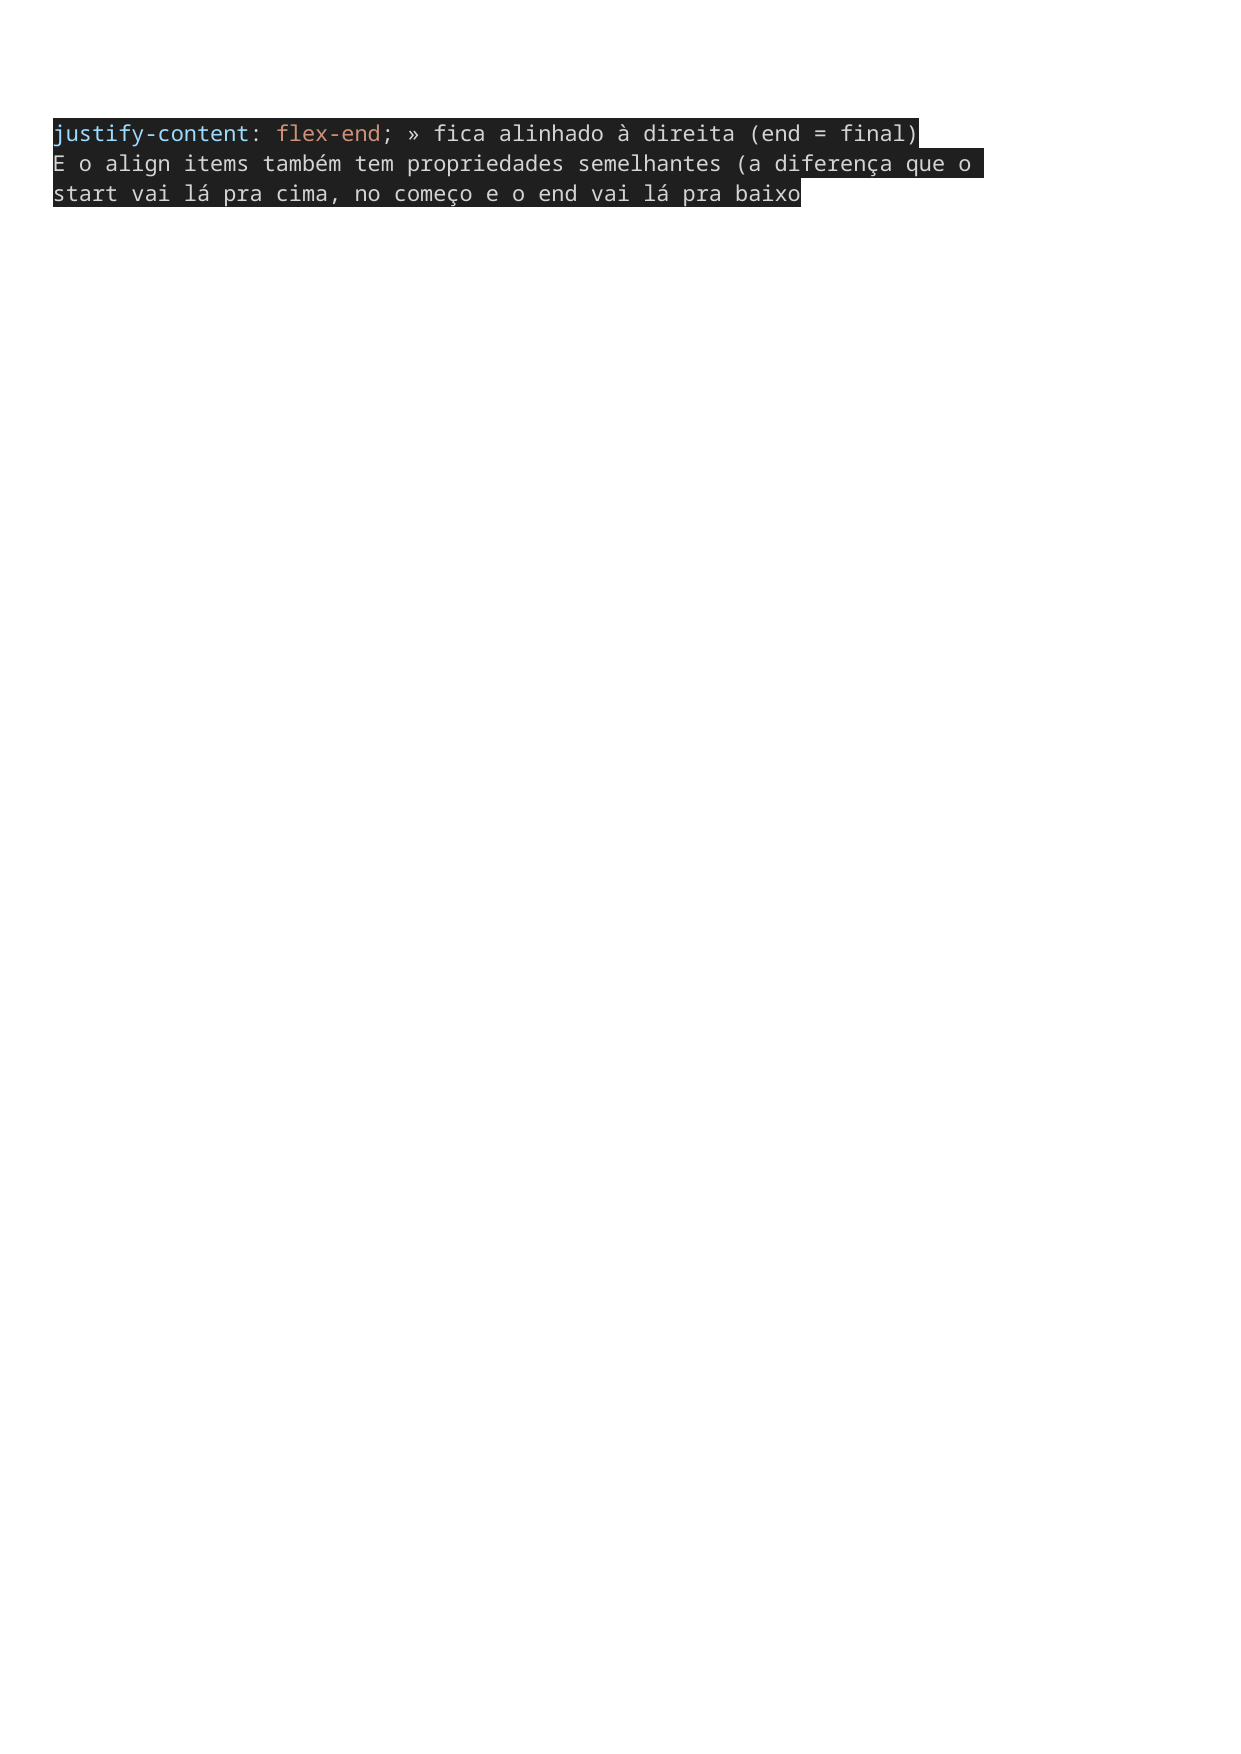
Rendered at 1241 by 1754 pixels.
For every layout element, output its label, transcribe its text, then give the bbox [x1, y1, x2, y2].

text E o align items também tem propriedades semelhantes (a diferença que o [52, 148, 1192, 178]
text justify-content: flex-end; » fica alinhado à direita (end = final) [52, 118, 1192, 148]
text start vai lá pra cima, no começo e o end vai lá pra baixo [52, 178, 1192, 207]
